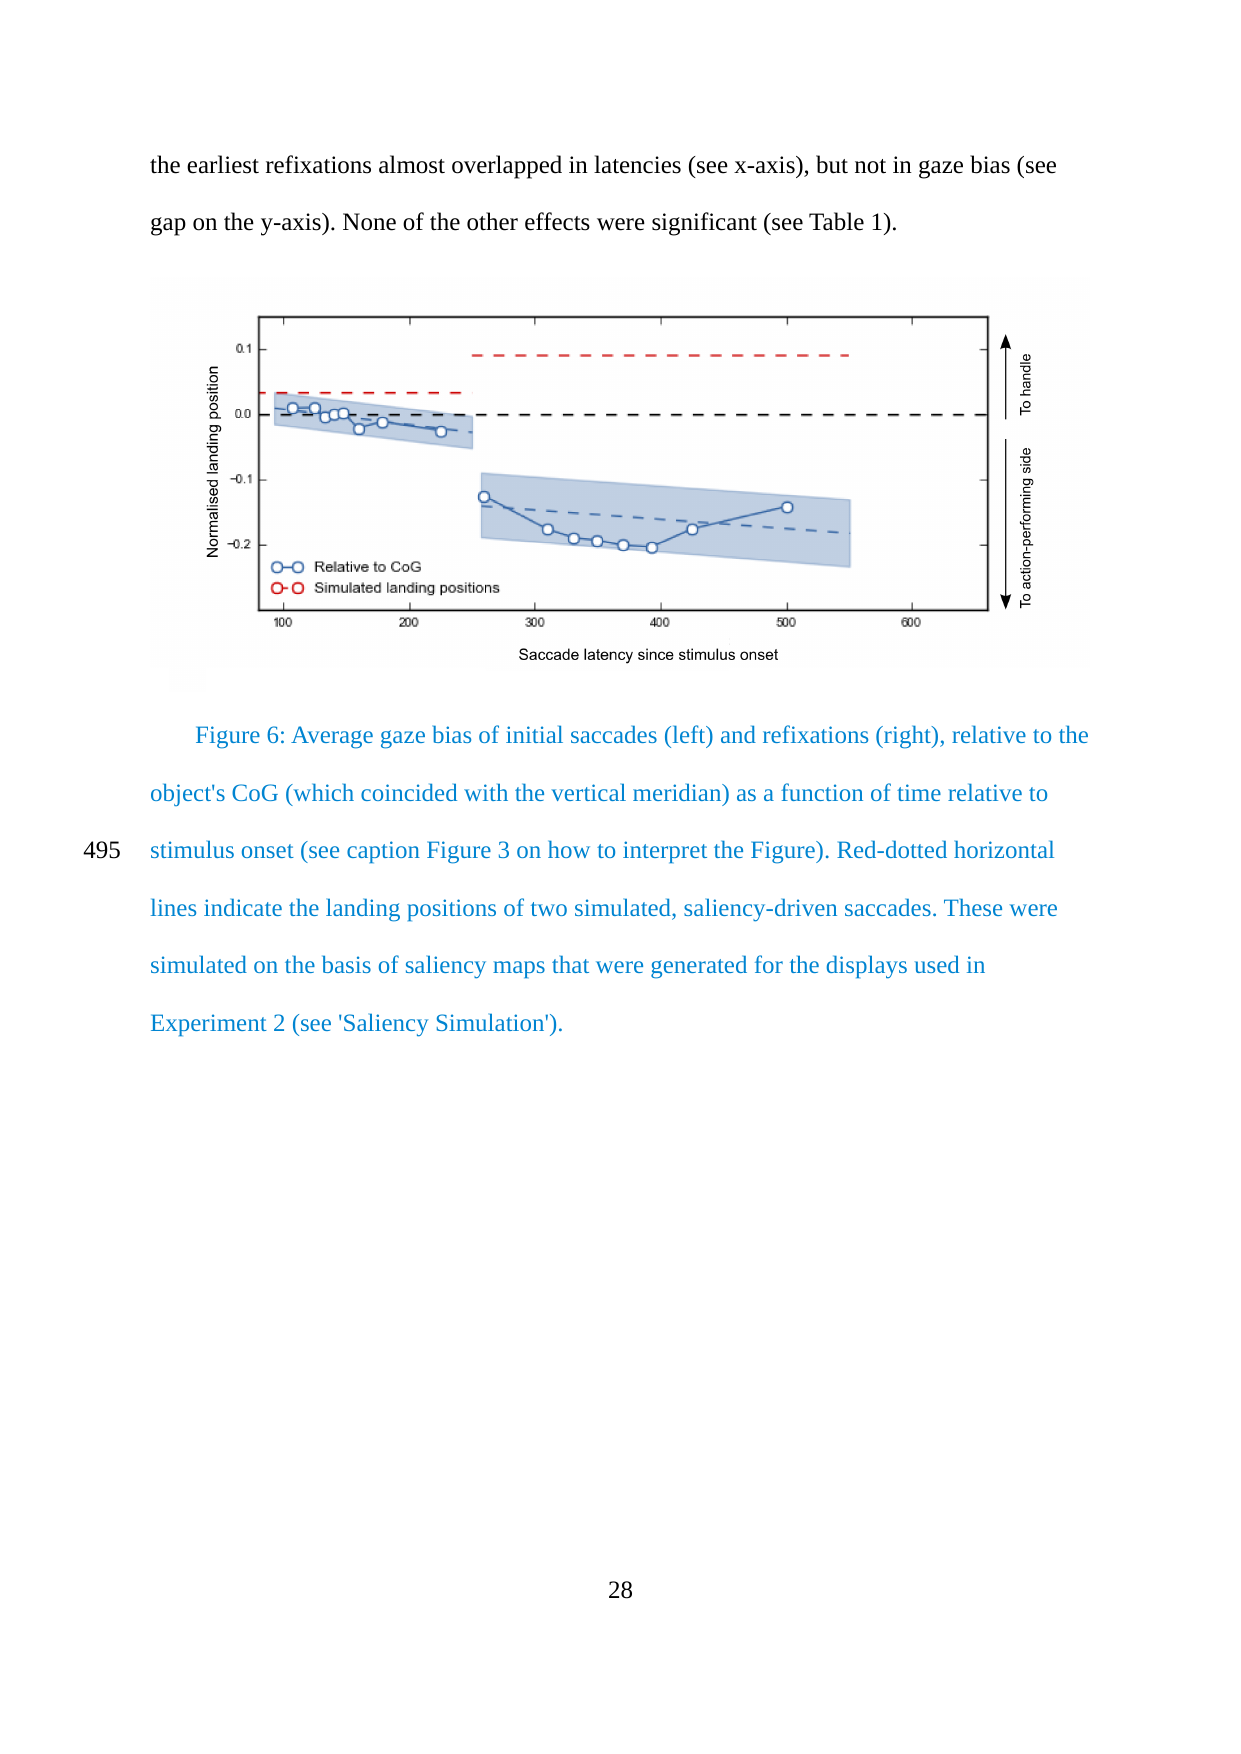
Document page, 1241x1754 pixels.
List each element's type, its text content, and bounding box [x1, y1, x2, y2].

text the earliest refixations almost overlapped in latencies (see x-axis), but not in gaze bias (see gap on the y-axis). None of the other effects were significant (see Table 1). [150, 150, 1091, 236]
text Figure 6: Average gaze bias of initial saccades (left) and refixations (right), relative to the object's CoG (which coincided with the vertical meridian) as a function of time relative to stimulus onset (see caption Figure 3 on how to interpret the Figure). Red-dotted horizontal lines indicate the landing positions of two simulated, saliency-driven saccades. These were simulated on the basis of saliency maps that were generated for the displays used in Experiment 2 (see 'Saliency Simulation'). [150, 692, 1091, 1037]
picture [150, 277, 1091, 692]
